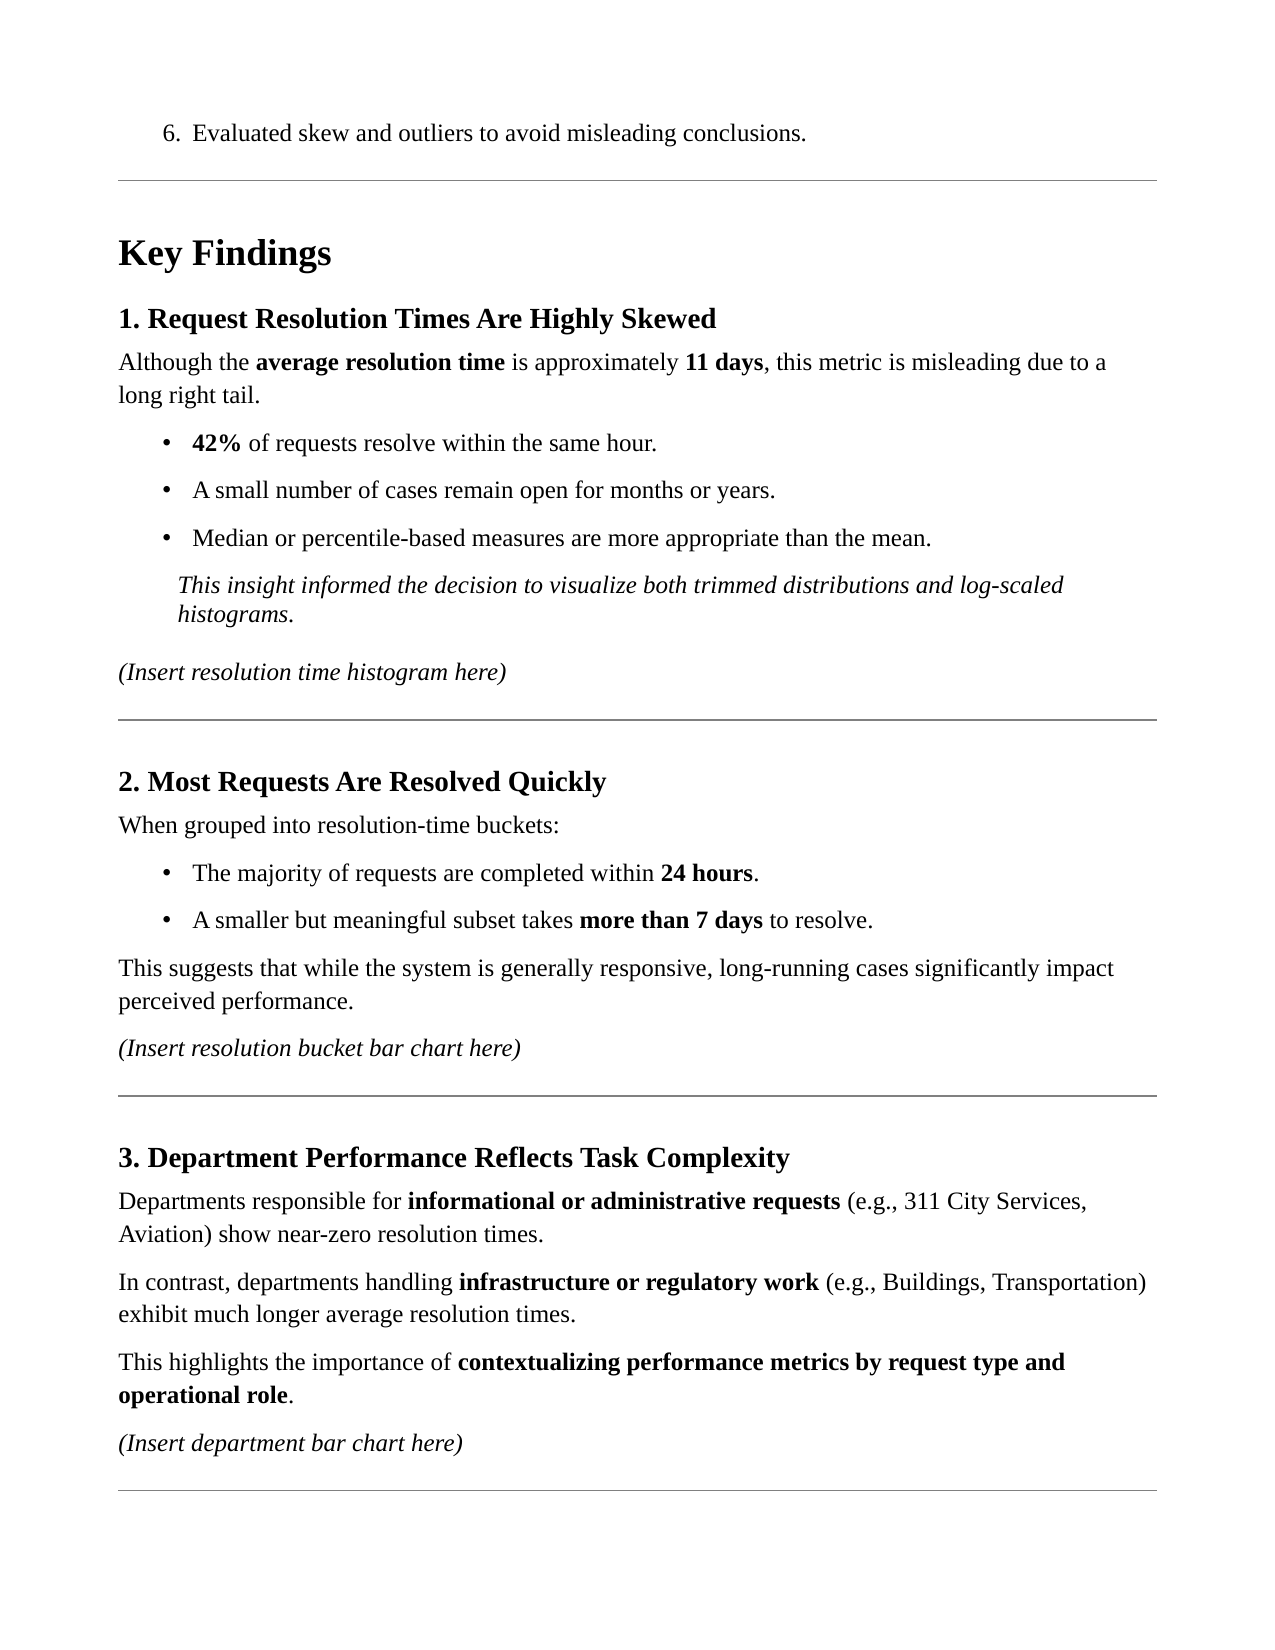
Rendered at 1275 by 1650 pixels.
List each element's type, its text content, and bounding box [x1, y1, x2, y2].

subtitle 3. Department Performance Reflects Task Complexity [118, 1140, 1157, 1173]
list Evaluated skew and outliers to avoid misleading conclusions. [162, 118, 1157, 147]
subtitle 2. Most Requests Are Resolved Quickly [118, 764, 1157, 797]
text When grouped into resolution-time buckets: [118, 810, 1157, 839]
text (Insert resolution bucket bar chart here) [118, 1033, 1157, 1062]
list A smaller but meaningful subset takes more than 7 days to resolve. [162, 905, 1157, 934]
text Although the average resolution time is approximately 11 days, this metric is misleading due to a long right tail. [118, 347, 1157, 409]
text This highlights the importance of contextualizing performance metrics by request type and operational role. [118, 1347, 1157, 1409]
text In contrast, departments handling infrastructure or regulatory work (e.g., Buildings, Transportation) exhibit much longer average resolution times. [118, 1267, 1157, 1328]
text (Insert department bar chart here) [118, 1428, 1157, 1457]
list 42% of requests resolve within the same hour. [162, 428, 1157, 456]
text Departments responsible for informational or administrative requests (e.g., 311 City Services, Aviation) show near-zero resolution times. [118, 1186, 1157, 1248]
subtitle Key Findings [118, 231, 1157, 274]
list Median or percentile-based measures are more appropriate than the mean. [162, 523, 1157, 552]
list The majority of requests are completed within 24 hours. [162, 858, 1157, 886]
list A small number of cases remain open for months or years. [162, 475, 1157, 504]
text This suggests that while the system is generally responsive, long-running cases significantly impact perceived performance. [118, 953, 1157, 1014]
subtitle 1. Request Resolution Times Are Highly Skewed [118, 301, 1157, 334]
text This insight informed the decision to visualize both trimmed distributions and log-scaled histograms. [177, 571, 1098, 628]
text (Insert resolution time histogram here) [118, 657, 1157, 686]
